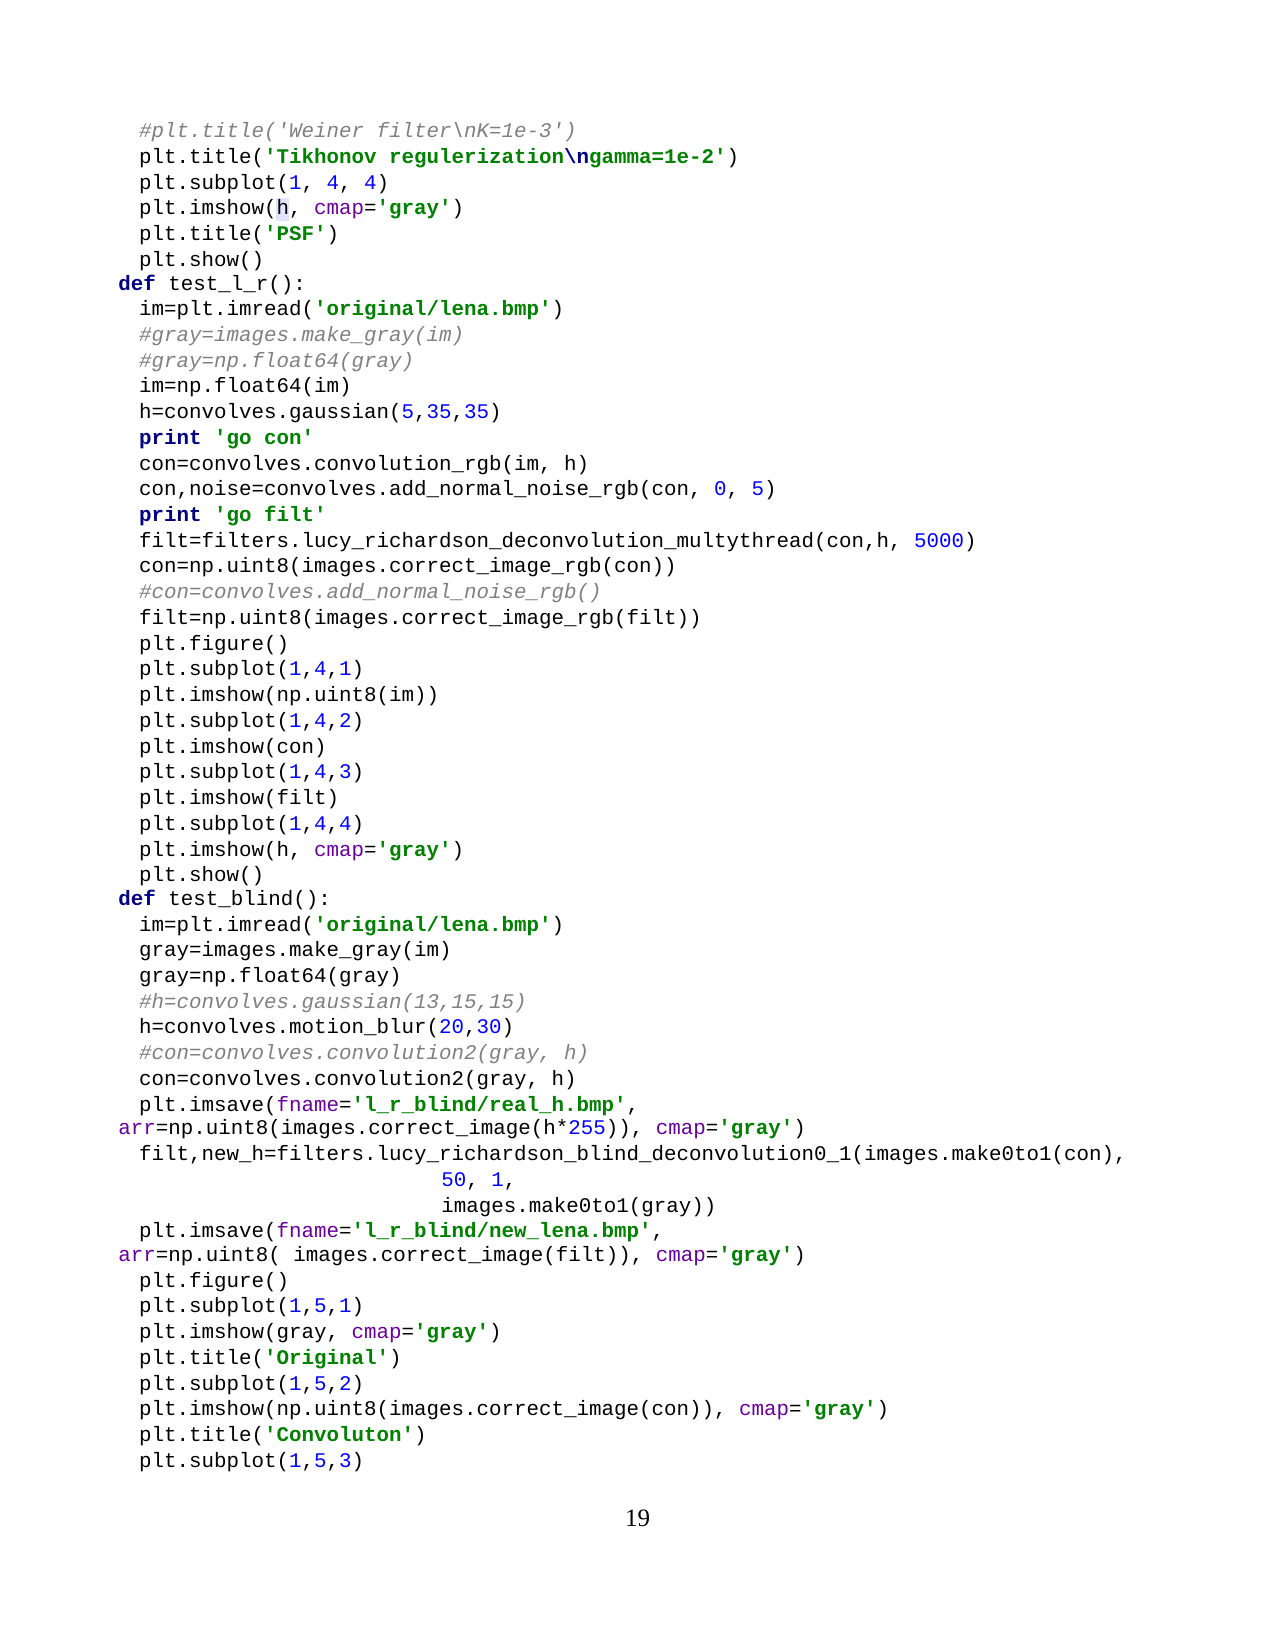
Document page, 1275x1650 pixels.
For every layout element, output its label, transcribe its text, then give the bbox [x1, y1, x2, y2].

text im=plt.imread('original/lena.bmp') [118, 296, 1157, 322]
text #h=convolves.gaussian(13,15,15) [118, 989, 1157, 1014]
text plt.imshow(con) [118, 733, 1157, 759]
text plt.title('PSF') [118, 221, 1157, 247]
text print 'go filt' [118, 502, 1157, 528]
text filt=filters.lucy_richardson_deconvolution_multythread(con,h, 5000) [118, 528, 1157, 553]
text plt.title('Tikhonov regulerization\ngamma=1e-2') [118, 144, 1157, 169]
text h=convolves.gaussian(5,35,35) [118, 399, 1157, 425]
text plt.show() [118, 862, 1157, 888]
text plt.subplot(1,4,1) [118, 656, 1157, 682]
text plt.imshow(h, cmap='gray') [118, 836, 1157, 862]
text h=convolves.motion_blur(20,30) [118, 1014, 1157, 1040]
text plt.imsave(fname='l_r_blind/real_h.bmp', arr=np.uint8(images.correct_image(h*255)), cmap='gray') [118, 1092, 1157, 1141]
text im=np.float64(im) [118, 373, 1157, 399]
text plt.imshow(h, cmap='gray') [118, 195, 1157, 221]
text con=convolves.convolution_rgb(im, h) [118, 451, 1157, 476]
text #con=convolves.add_normal_noise_rgb() [118, 579, 1157, 605]
text plt.title('Convoluton') [118, 1422, 1157, 1448]
text plt.imsave(fname='l_r_blind/new_lena.bmp', arr=np.uint8( images.correct_image(filt)), cmap='gray') [118, 1218, 1157, 1268]
text gray=np.float64(gray) [118, 963, 1157, 989]
text images.make0to1(gray)) [118, 1192, 1157, 1218]
text plt.subplot(1,5,3) [118, 1448, 1157, 1473]
text filt,new_h=filters.lucy_richardson_blind_deconvolution0_1(images.make0to1(con), [118, 1141, 1157, 1167]
text plt.show() [118, 247, 1157, 272]
text def test_l_r(): [118, 272, 1157, 296]
text plt.subplot(1,5,1) [118, 1293, 1157, 1319]
text con,noise=convolves.add_normal_noise_rgb(con, 0, 5) [118, 476, 1157, 502]
text im=plt.imread('original/lena.bmp') [118, 912, 1157, 937]
text con=np.uint8(images.correct_image_rgb(con)) [118, 553, 1157, 579]
text plt.subplot(1,4,4) [118, 811, 1157, 836]
text plt.imshow(gray, cmap='gray') [118, 1319, 1157, 1345]
text plt.title('Original') [118, 1345, 1157, 1371]
text print 'go con' [118, 425, 1157, 451]
text plt.figure() [118, 631, 1157, 656]
text plt.imshow(filt) [118, 785, 1157, 811]
text #plt.title('Weiner filter\nK=1e-3') [118, 118, 1157, 144]
text plt.figure() [118, 1268, 1157, 1293]
text plt.subplot(1,5,2) [118, 1371, 1157, 1396]
text def test_blind(): [118, 888, 1157, 912]
text #gray=images.make_gray(im) [118, 322, 1157, 348]
text plt.subplot(1,4,3) [118, 759, 1157, 785]
text #con=convolves.convolution2(gray, h) [118, 1040, 1157, 1066]
text plt.imshow(np.uint8(images.correct_image(con)), cmap='gray') [118, 1396, 1157, 1422]
text 50, 1, [118, 1167, 1157, 1192]
text filt=np.uint8(images.correct_image_rgb(filt)) [118, 605, 1157, 631]
text plt.subplot(1, 4, 4) [118, 169, 1157, 195]
text #gray=np.float64(gray) [118, 348, 1157, 373]
text gray=images.make_gray(im) [118, 937, 1157, 963]
text plt.imshow(np.uint8(im)) [118, 682, 1157, 708]
text plt.subplot(1,4,2) [118, 708, 1157, 733]
text con=convolves.convolution2(gray, h) [118, 1066, 1157, 1092]
